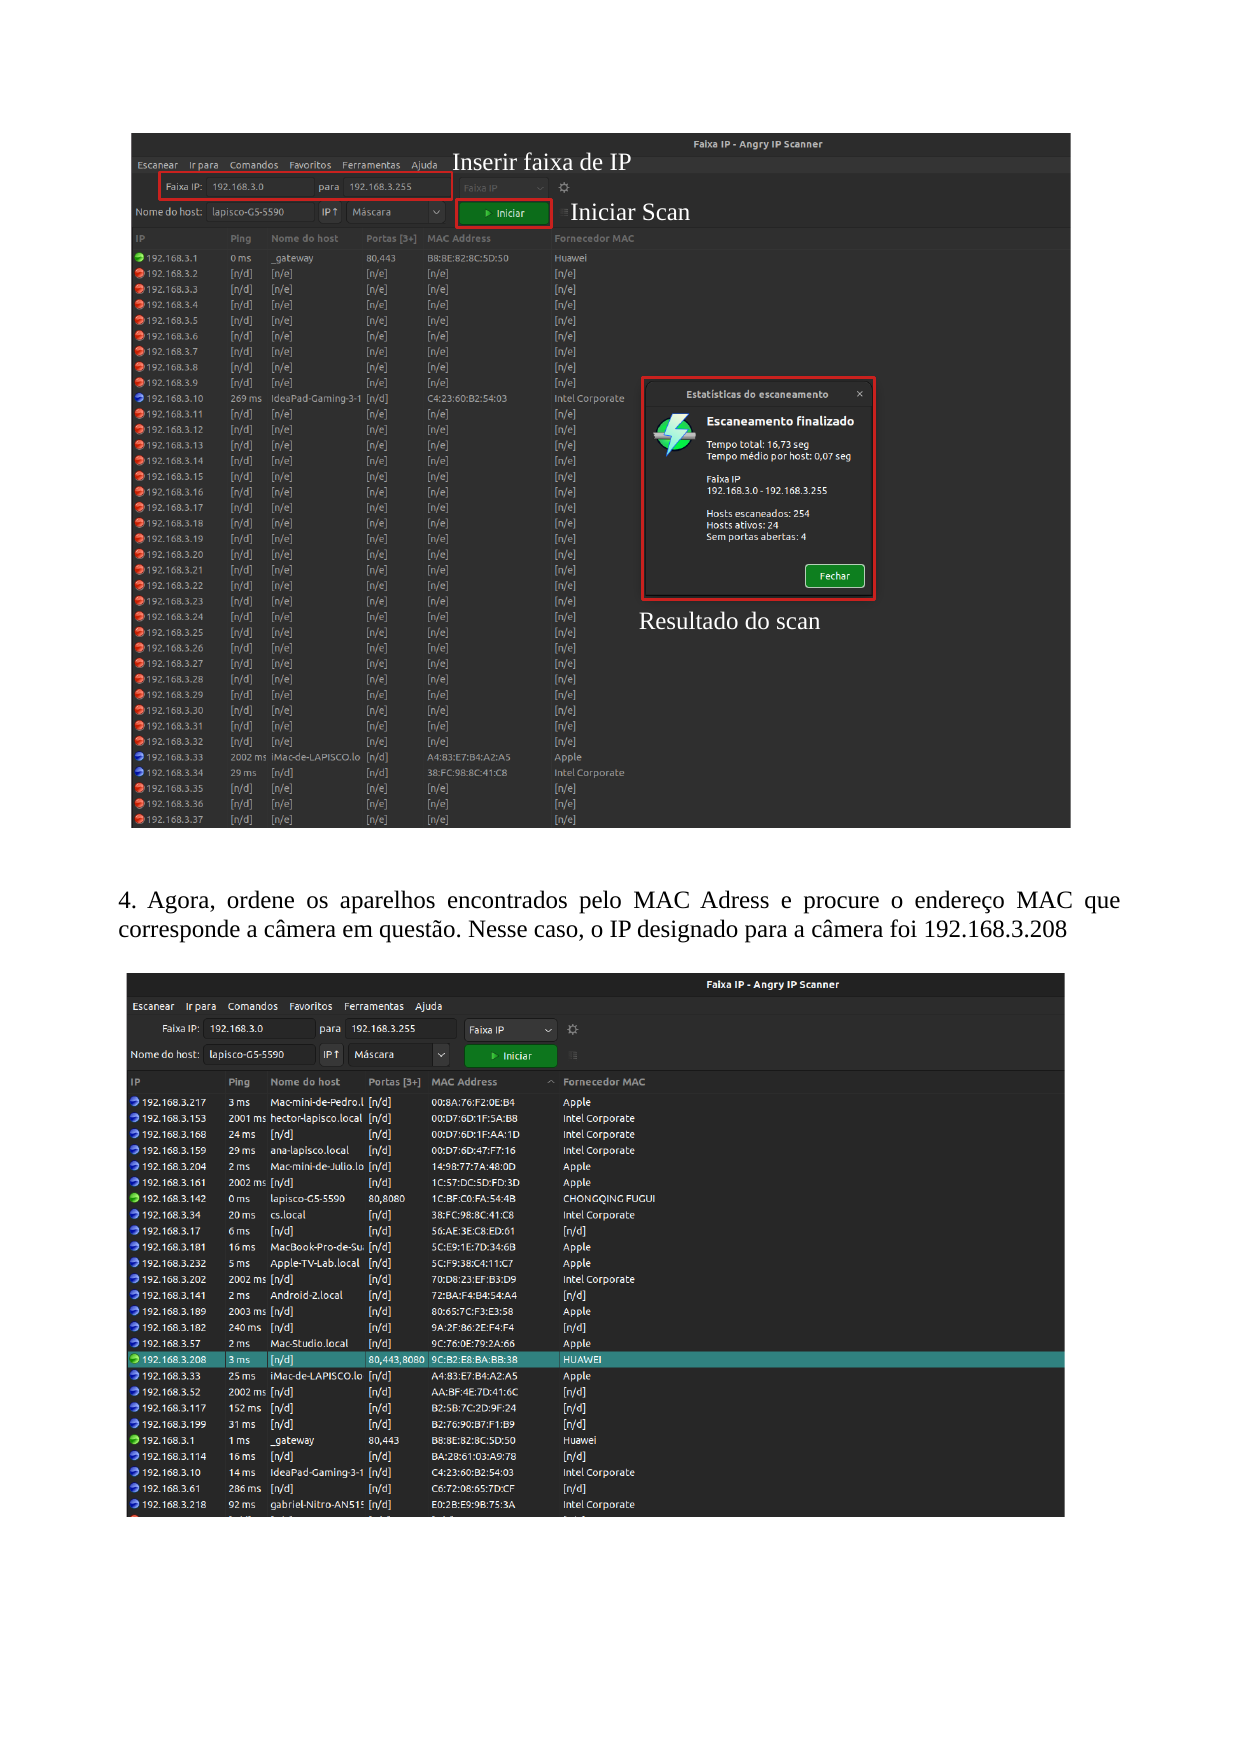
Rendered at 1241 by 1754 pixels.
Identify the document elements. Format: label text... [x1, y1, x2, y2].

text 4. Agora, ordene os aparelhos encontrados pelo MAC Adress e procure o endereço MAC que corresponde a câmera em questão. Nesse caso, o IP designado para a câmera foi 192.168.3.208 [118, 886, 1122, 943]
picture [126, 973, 1065, 1517]
picture [131, 133, 1071, 828]
